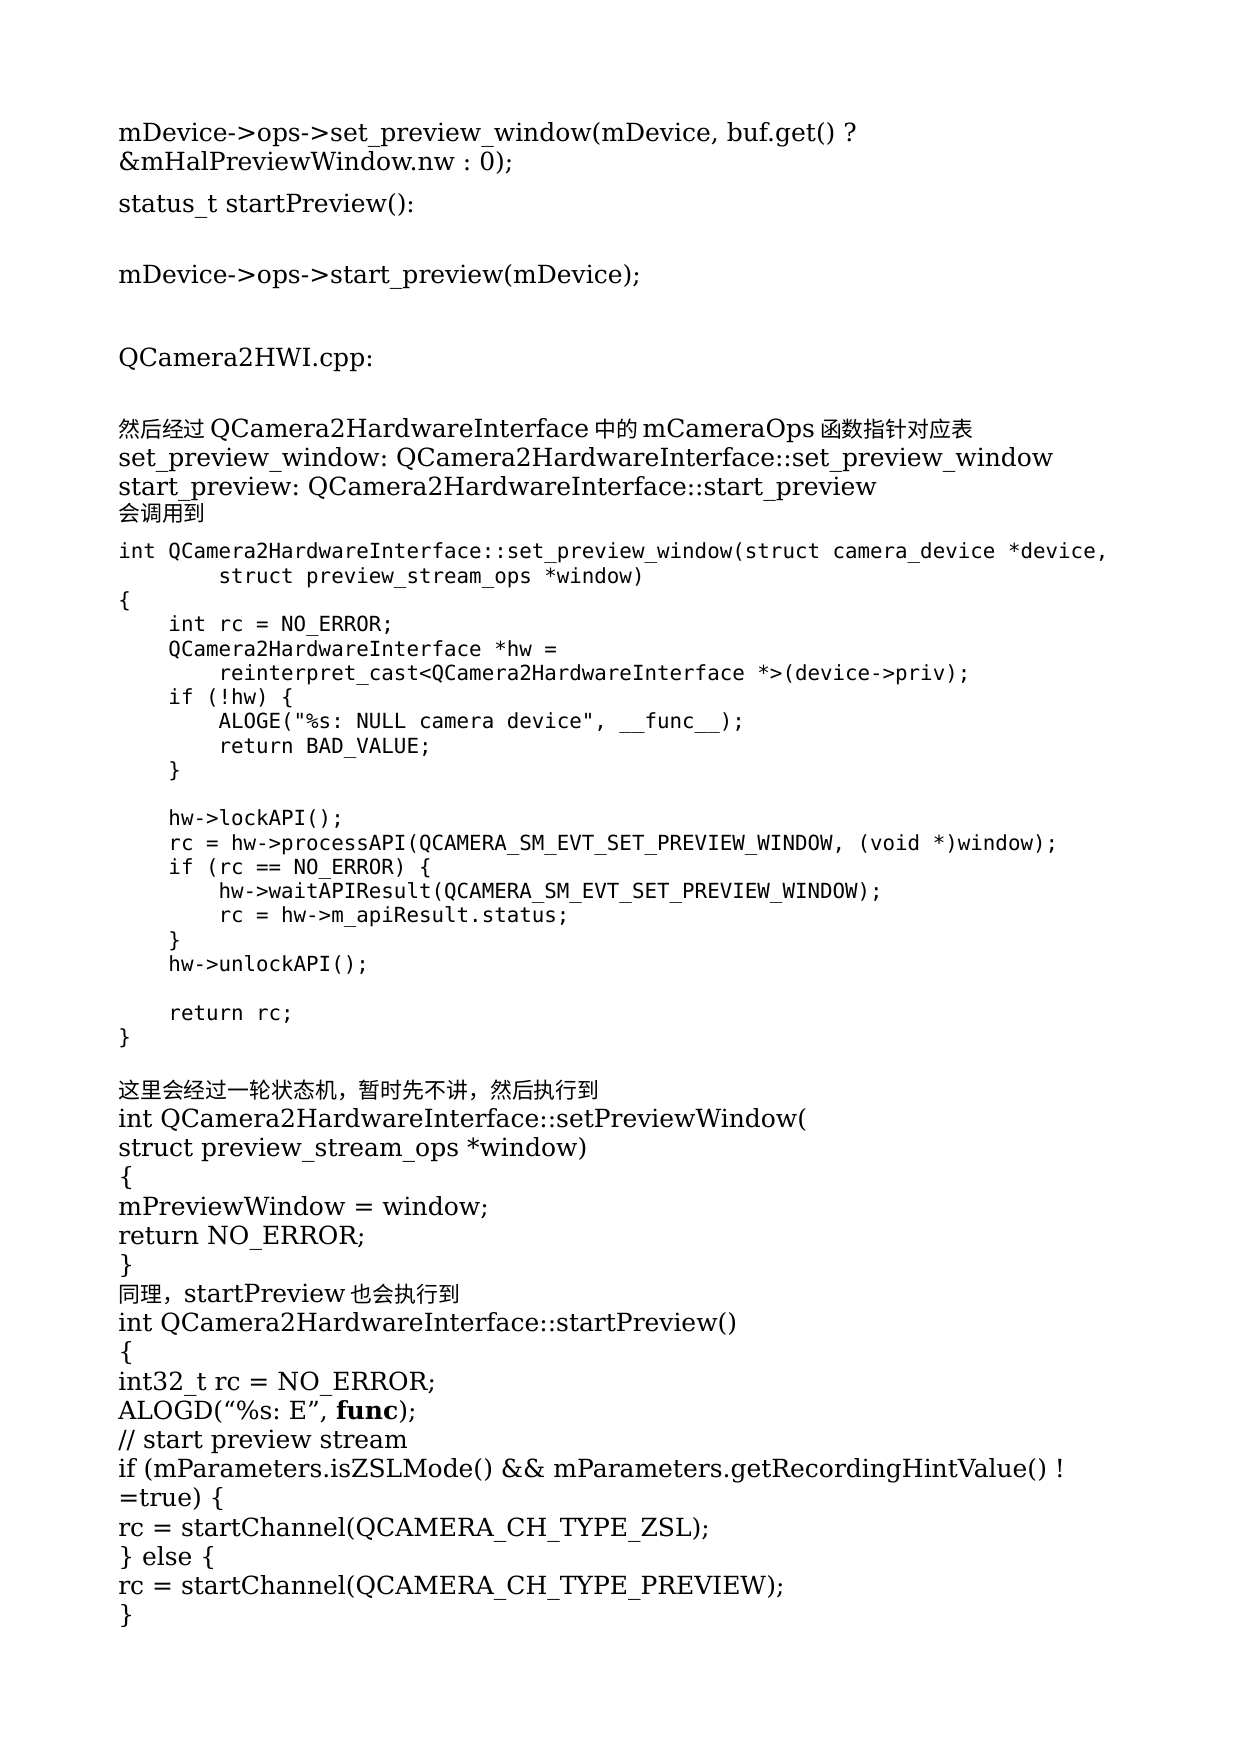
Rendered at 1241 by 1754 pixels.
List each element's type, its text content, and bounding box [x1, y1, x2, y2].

text status_t startPreview(): [118, 189, 1122, 218]
text int rc = NO_ERROR; [118, 612, 1122, 637]
text 然后经过QCamera2HardwareInterface中的mCameraOps函数指针对应表 set_preview_window: QCamera2HardwareInterface::set_preview_window start_preview: QCamera2HardwareInterface::start_preview 会调用到 [118, 385, 1122, 527]
text int QCamera2HardwareInterface::set_preview_window(struct camera_device *device, [118, 539, 1122, 564]
text hw->unlockAPI(); [118, 952, 1122, 976]
text { [118, 588, 1122, 612]
text rc = hw->m_apiResult.status; [118, 903, 1122, 928]
text 这里会经过一轮状态机，暂时先不讲，然后执行到 int QCamera2HardwareInterface::setPreviewWindow( struct preview_stream_ops *window) { mPreviewWindow = window; return NO_ERROR; } 同理，startPreview也会执行到 int QCamera2HardwareInterface::startPreview() { int32_t rc = NO_ERROR; ALOGD(“%s: E”, func); // start preview stream if (mParameters.isZSLMode() && mParameters.getRecordingHintValue() !=true) { rc = startChannel(QCAMERA_CH_TYPE_ZSL); } else { rc = startChannel(QCAMERA_CH_TYPE_PREVIEW); } [118, 1079, 1122, 1629]
text hw->waitAPIResult(QCAMERA_SM_EVT_SET_PREVIEW_WINDOW); [118, 879, 1122, 903]
text mDevice->ops->start_preview(mDevice); [118, 231, 1122, 289]
text rc = hw->processAPI(QCAMERA_SM_EVT_SET_PREVIEW_WINDOW, (void *)window); [118, 831, 1122, 855]
text ALOGE("%s: NULL camera device", __func__); [118, 709, 1122, 734]
text } [118, 928, 1122, 952]
text } [118, 1025, 1122, 1049]
text } [118, 758, 1122, 782]
text return BAD_VALUE; [118, 734, 1122, 758]
text QCamera2HWI.cpp: [118, 343, 1122, 372]
text if (rc == NO_ERROR) { [118, 855, 1122, 879]
text if (!hw) { [118, 685, 1122, 709]
text return rc; [118, 1001, 1122, 1025]
text hw->lockAPI(); [118, 806, 1122, 831]
text QCamera2HardwareInterface *hw = [118, 637, 1122, 661]
text reinterpret_cast<QCamera2HardwareInterface *>(device->priv); [118, 661, 1122, 685]
text mDevice->ops->set_preview_window(mDevice, buf.get() ? &mHalPreviewWindow.nw : 0); [118, 118, 1122, 176]
text struct preview_stream_ops *window) [118, 564, 1122, 588]
